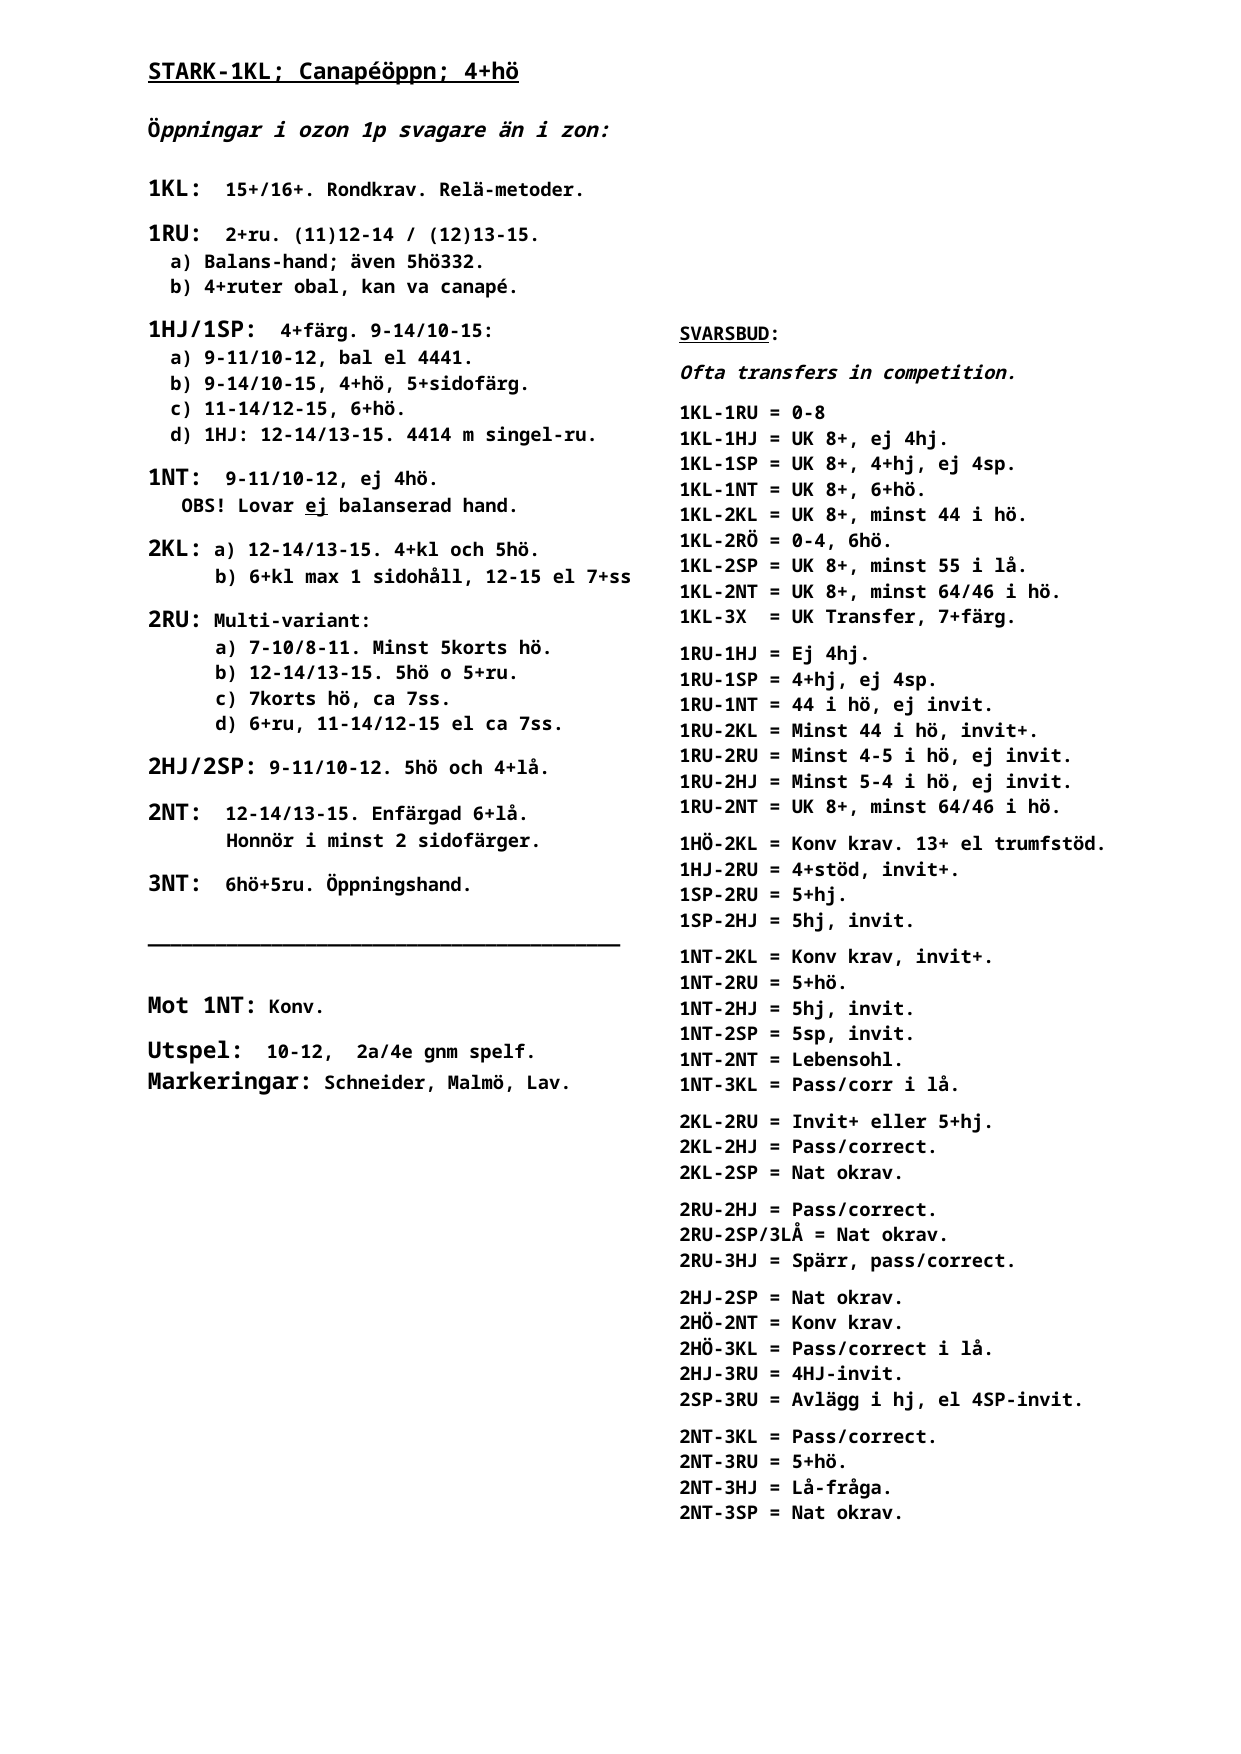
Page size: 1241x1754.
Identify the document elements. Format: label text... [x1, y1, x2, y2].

text 2NT-3KL = Pass/correct. [679, 1423, 1211, 1448]
text 1RU-2HJ = Minst 5-4 i hö, ej invit. 1RU-2NT = UK 8+, minst 64/46 i hö. [679, 768, 1211, 819]
text 2SP-3RU = Avlägg i hj, el 4SP-invit. [679, 1386, 1211, 1412]
text 1RU: 2+ru. (11)12-14 / (12)13-15. a) Balans-hand; även 5hö332. b) 4+ruter obal, kan va canapé. 1HJ/1SP: 4+färg. 9-14/10-15: a) 9-11/10-12, bal el 4441. b) 9-14/10-15, 4+hö, 5+sidofärg. [148, 203, 679, 396]
text 1KL-1RU = 0-8 [679, 385, 1211, 425]
text 2RU-2SP/3LÅ = Nat okrav. [679, 1222, 1211, 1247]
text 1NT: 9-11/10-12, ej 4hö. OBS! Lovar ej balanserad hand. [148, 447, 679, 518]
text Ofta transfers in competition. [679, 359, 1211, 385]
text 1NT-2RU = 5+hö. [679, 969, 1211, 995]
text 2KL-2SP = Nat okrav. [679, 1159, 1211, 1185]
text 1NT-3KL = Pass/corr i lå. [679, 1071, 1211, 1097]
text 2NT-3HJ = Lå-fråga. [679, 1474, 1211, 1499]
text 1SP-2HJ = 5hj, invit. [679, 907, 1211, 932]
text 1NT-2HJ = 5hj, invit. [679, 995, 1211, 1020]
text 2KL: a) 12-14/13-15. 4+kl och 5hö. b) 6+kl max 1 sidohåll, 12-15 el 7+ss 2RU: Multi-variant: a) 7-10/8-11. Minst 5korts hö. b) 12-14/13-15. 5hö o 5+ru. c) 7korts hö, ca 7ss. d) 6+ru, 11-14/12-15 el ca 7ss. 2HJ/2SP: 9-11/10-12. 5hö och 4+lå. [148, 518, 679, 782]
text SVARSBUD: [679, 29, 1211, 345]
text 2HÖ-3KL = Pass/correct i lå. [679, 1335, 1211, 1361]
text 1HJ-2RU = 4+stöd, invit+. [679, 856, 1211, 881]
text 1KL-2RÖ = 0-4, 6hö. [679, 527, 1211, 552]
text 1RU-1SP = 4+hj, ej 4sp. [679, 666, 1211, 691]
text Markeringar: Schneider, Malmö, Lav. [148, 1065, 679, 1326]
text c) 11-14/12-15, 6+hö. d) 1HJ: 12-14/13-15. 4414 m singel-ru. [148, 396, 679, 447]
text 1RU-2RU = Minst 4-5 i hö, ej invit. [679, 742, 1211, 768]
text 2NT: 12-14/13-15. Enfärgad 6+lå. Honnör i minst 2 sidofärger. [148, 782, 679, 852]
text 2NT-3SP = Nat okrav. [679, 1499, 1211, 1525]
text 2NT-3RU = 5+hö. [679, 1448, 1211, 1474]
text 1HÖ-2KL = Konv krav. 13+ el trumfstöd. [679, 830, 1211, 856]
text [148, 1326, 679, 1719]
text 3NT: 6hö+5ru. Öppningshand. [148, 852, 679, 923]
text 2KL-2RU = Invit+ eller 5+hj. [679, 1108, 1211, 1134]
text 1NT-2KL = Konv krav, invit+. [679, 944, 1211, 969]
text 2HJ-2SP = Nat okrav. [679, 1284, 1211, 1309]
text 2RU-3HJ = Spärr, pass/correct. [679, 1247, 1211, 1273]
text __________________________________________ Mot 1NT: Konv. Utspel: 10-12, 2a/4e gnm spelf. [148, 923, 679, 1065]
text 2RU-2HJ = Pass/correct. [679, 1196, 1211, 1222]
text 1SP-2RU = 5+hj. [679, 881, 1211, 907]
text 1NT-2SP = 5sp, invit. [679, 1020, 1211, 1046]
text 1RU-1NT = 44 i hö, ej invit. [679, 691, 1211, 717]
text 2HÖ-2NT = Konv krav. [679, 1309, 1211, 1335]
text 1KL-2SP = UK 8+, minst 55 i lå. 1KL-2NT = UK 8+, minst 64/46 i hö. 1KL-3X = UK Transfer, 7+färg. [679, 552, 1211, 629]
text 1RU-2KL = Minst 44 i hö, invit+. [679, 717, 1211, 742]
text 1KL-1NT = UK 8+, 6+hö. [679, 476, 1211, 501]
text 1RU-1HJ = Ej 4hj. [679, 640, 1211, 666]
text 1KL-1SP = UK 8+, 4+hj, ej 4sp. [679, 450, 1211, 476]
text STARK-1KL; Canapéöppn; 4+hö Öppningar i ozon 1p svagare än i zon: 1KL: 15+/16+. Rondkrav. Relä-metoder. [148, 29, 679, 203]
text 1KL-1HJ = UK 8+, ej 4hj. [679, 425, 1211, 450]
text 1KL-2KL = UK 8+, minst 44 i hö. [679, 501, 1211, 527]
text 2HJ-3RU = 4HJ-invit. [679, 1361, 1211, 1386]
text 1NT-2NT = Lebensohl. [679, 1046, 1211, 1071]
text 2KL-2HJ = Pass/correct. [679, 1134, 1211, 1159]
